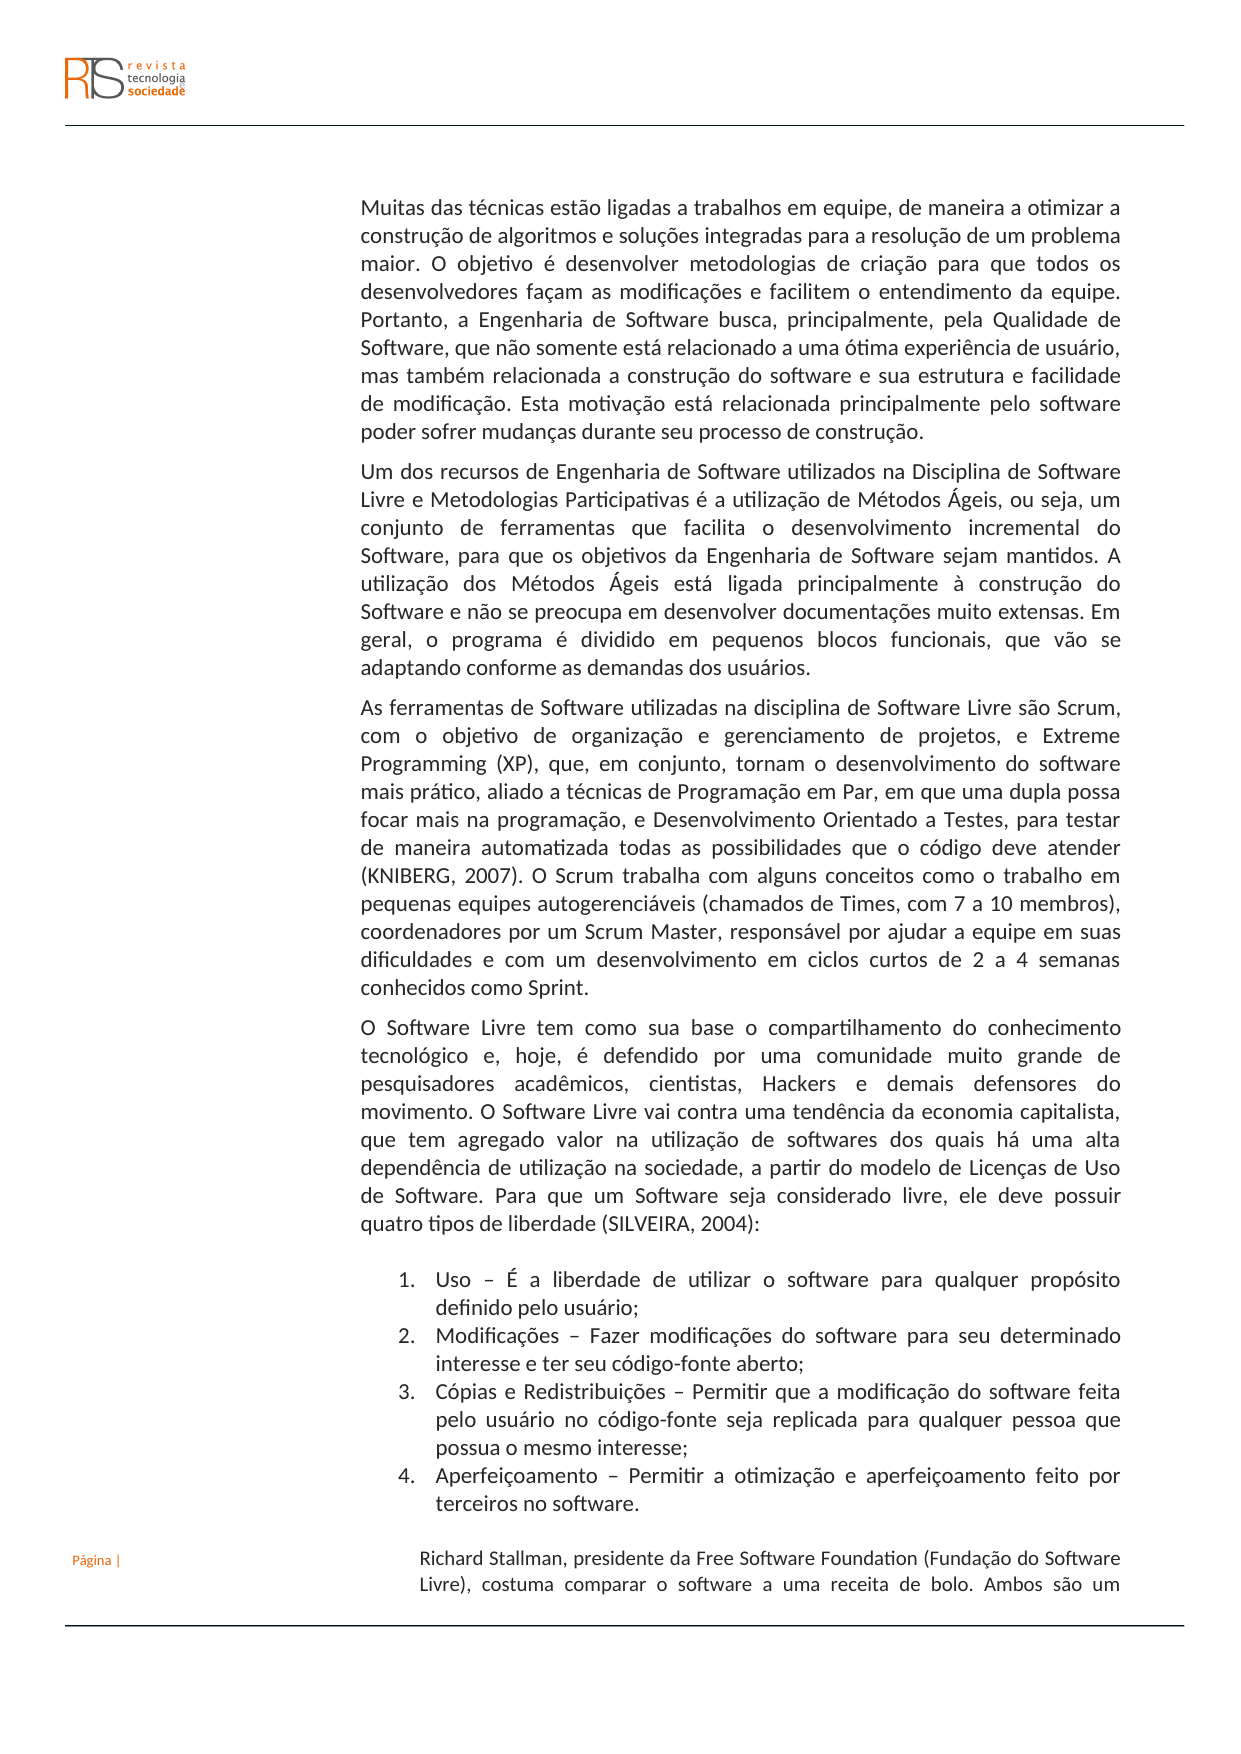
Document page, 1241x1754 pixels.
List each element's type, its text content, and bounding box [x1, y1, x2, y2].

list Modificações – Fazer modificações do software para seu determinado interesse e ter seu código-fonte aberto; [398, 1321, 1122, 1377]
list Uso – É a liberdade de utilizar o software para qualquer propósito definido pelo usuário; [398, 1265, 1122, 1321]
picture [65, 0, 1241, 129]
list Cópias e Redistribuições – Permitir que a modificação do software feita pelo usuário no código-fonte seja replicada para qualquer pessoa que possua o mesmo interesse; [398, 1377, 1122, 1461]
text O Software Livre tem como sua base o compartilhamento do conhecimento tecnológico e, hoje, é defendido por uma comunidade muito grande de pesquisadores acadêmicos, cientistas, Hackers e demais defensores do movimento. O Software Livre vai contra uma tendência da economia capitalista, que tem agregado valor na utilização de softwares dos quais há uma alta dependência de utilização na sociedade, a partir do modelo de Licenças de Uso de Software. Para que um Software seja considerado livre, ele deve possuir quatro tipos de liberdade (SILVEIRA, 2004): [360, 1013, 1122, 1237]
text As ferramentas de Software utilizadas na disciplina de Software Livre são Scrum, com o objetivo de organização e gerenciamento de projetos, e Extreme Programming (XP), que, em conjunto, tornam o desenvolvimento do software mais prático, aliado a técnicas de Programação em Par, em que uma dupla possa focar mais na programação, e Desenvolvimento Orientado a Testes, para testar de maneira automatizada todas as possibilidades que o código deve atender (KNIBERG, 2007). O Scrum trabalha com alguns conceitos como o trabalho em pequenas equipes autogerenciáveis (chamados de Times, com 7 a 10 membros), coordenadores por um Scrum Master, responsável por ajudar a equipe em suas dificuldades e com um desenvolvimento em ciclos curtos de 2 a 4 semanas conhecidos como Sprint. [360, 693, 1122, 1001]
text Muitas das técnicas estão ligadas a trabalhos em equipe, de maneira a otimizar a construção de algoritmos e soluções integradas para a resolução de um problema maior. O objetivo é desenvolver metodologias de criação para que todos os desenvolvedores façam as modificações e facilitem o entendimento da equipe. Portanto, a Engenharia de Software busca, principalmente, pela Qualidade de Software, que não somente está relacionado a uma ótima experiência de usuário, mas também relacionada a construção do software e sua estrutura e facilidade de modificação. Esta motivação está relacionada principalmente pelo software poder sofrer mudanças durante seu processo de construção. [360, 193, 1122, 445]
text Richard Stallman, presidente da Free Software Foundation (Fundação do Software Livre), costuma comparar o software a uma receita de bolo. Ambos são um [419, 1545, 1122, 1596]
picture [65, 1625, 1241, 1630]
text Um dos recursos de Engenharia de Software utilizados na Disciplina de Software Livre e Metodologias Participativas é a utilização de Métodos Ágeis, ou seja, um conjunto de ferramentas que facilita o desenvolvimento incremental do Software, para que os objetivos da Engenharia de Software sejam mantidos. A utilização dos Métodos Ágeis está ligada principalmente à construção do Software e não se preocupa em desenvolver documentações muito extensas. Em geral, o programa é dividido em pequenos blocos funcionais, que vão se adaptando conforme as demandas dos usuários. [360, 457, 1122, 681]
list Aperfeiçoamento – Permitir a otimização e aperfeiçoamento feito por terceiros no software. [398, 1461, 1122, 1517]
